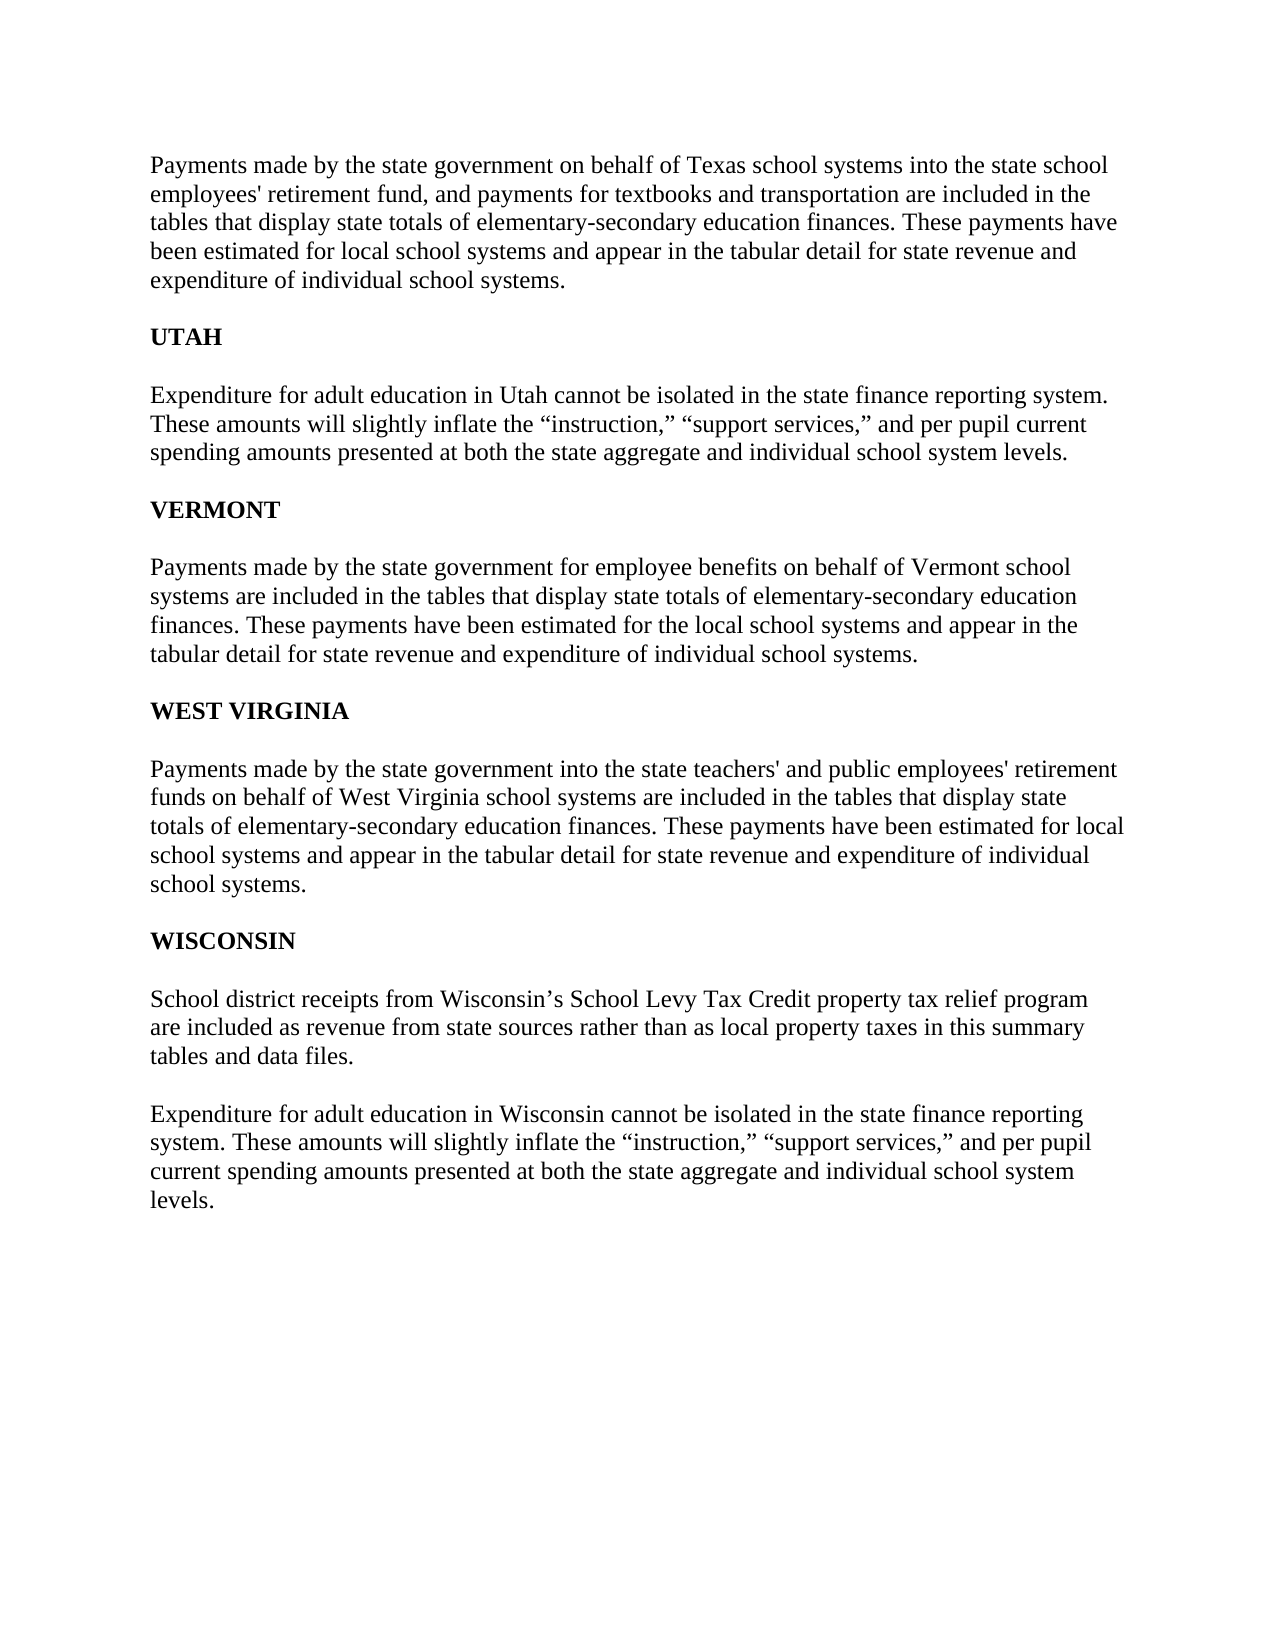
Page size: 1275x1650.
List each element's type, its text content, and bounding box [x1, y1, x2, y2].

text School district receipts from Wisconsin’s School Levy Tax Credit property tax relief program are included as revenue from state sources rather than as local property taxes in this summary tables and data files. [150, 984, 1125, 1070]
text Expenditure for adult education in Utah cannot be isolated in the state finance reporting system. These amounts will slightly inflate the “instruction,” “support services,” and per pupil current spending amounts presented at both the state aggregate and individual school system levels. [150, 380, 1125, 495]
text Payments made by the state government on behalf of Texas school systems into the state school employees' retirement fund, and payments for textbooks and transportation are included in the tables that display state totals of elementary-secondary education finances. These payments have been estimated for local school systems and appear in the tabular detail for state revenue and expenditure of individual school systems. [150, 150, 1125, 294]
text VERMONT [150, 495, 1125, 524]
text Payments made by the state government for employee benefits on behalf of Vermont school systems are included in the tables that display state totals of elementary-secondary education finances. These payments have been estimated for the local school systems and appear in the tabular detail for state revenue and expenditure of individual school systems. [150, 552, 1125, 667]
text Payments made by the state government into the state teachers' and public employees' retirement funds on behalf of West Virginia school systems are included in the tables that display state totals of elementary-secondary education finances. These payments have been estimated for local school systems and appear in the tabular detail for state revenue and expenditure of individual school systems. [150, 754, 1125, 897]
text WEST VIRGINIA [150, 696, 1125, 725]
text UTAH [150, 322, 1125, 351]
text Expenditure for adult education in Wisconsin cannot be isolated in the state finance reporting system. These amounts will slightly inflate the “instruction,” “support services,” and per pupil current spending amounts presented at both the state aggregate and individual school system levels. [150, 1099, 1125, 1214]
text WISCONSIN [150, 926, 1125, 955]
